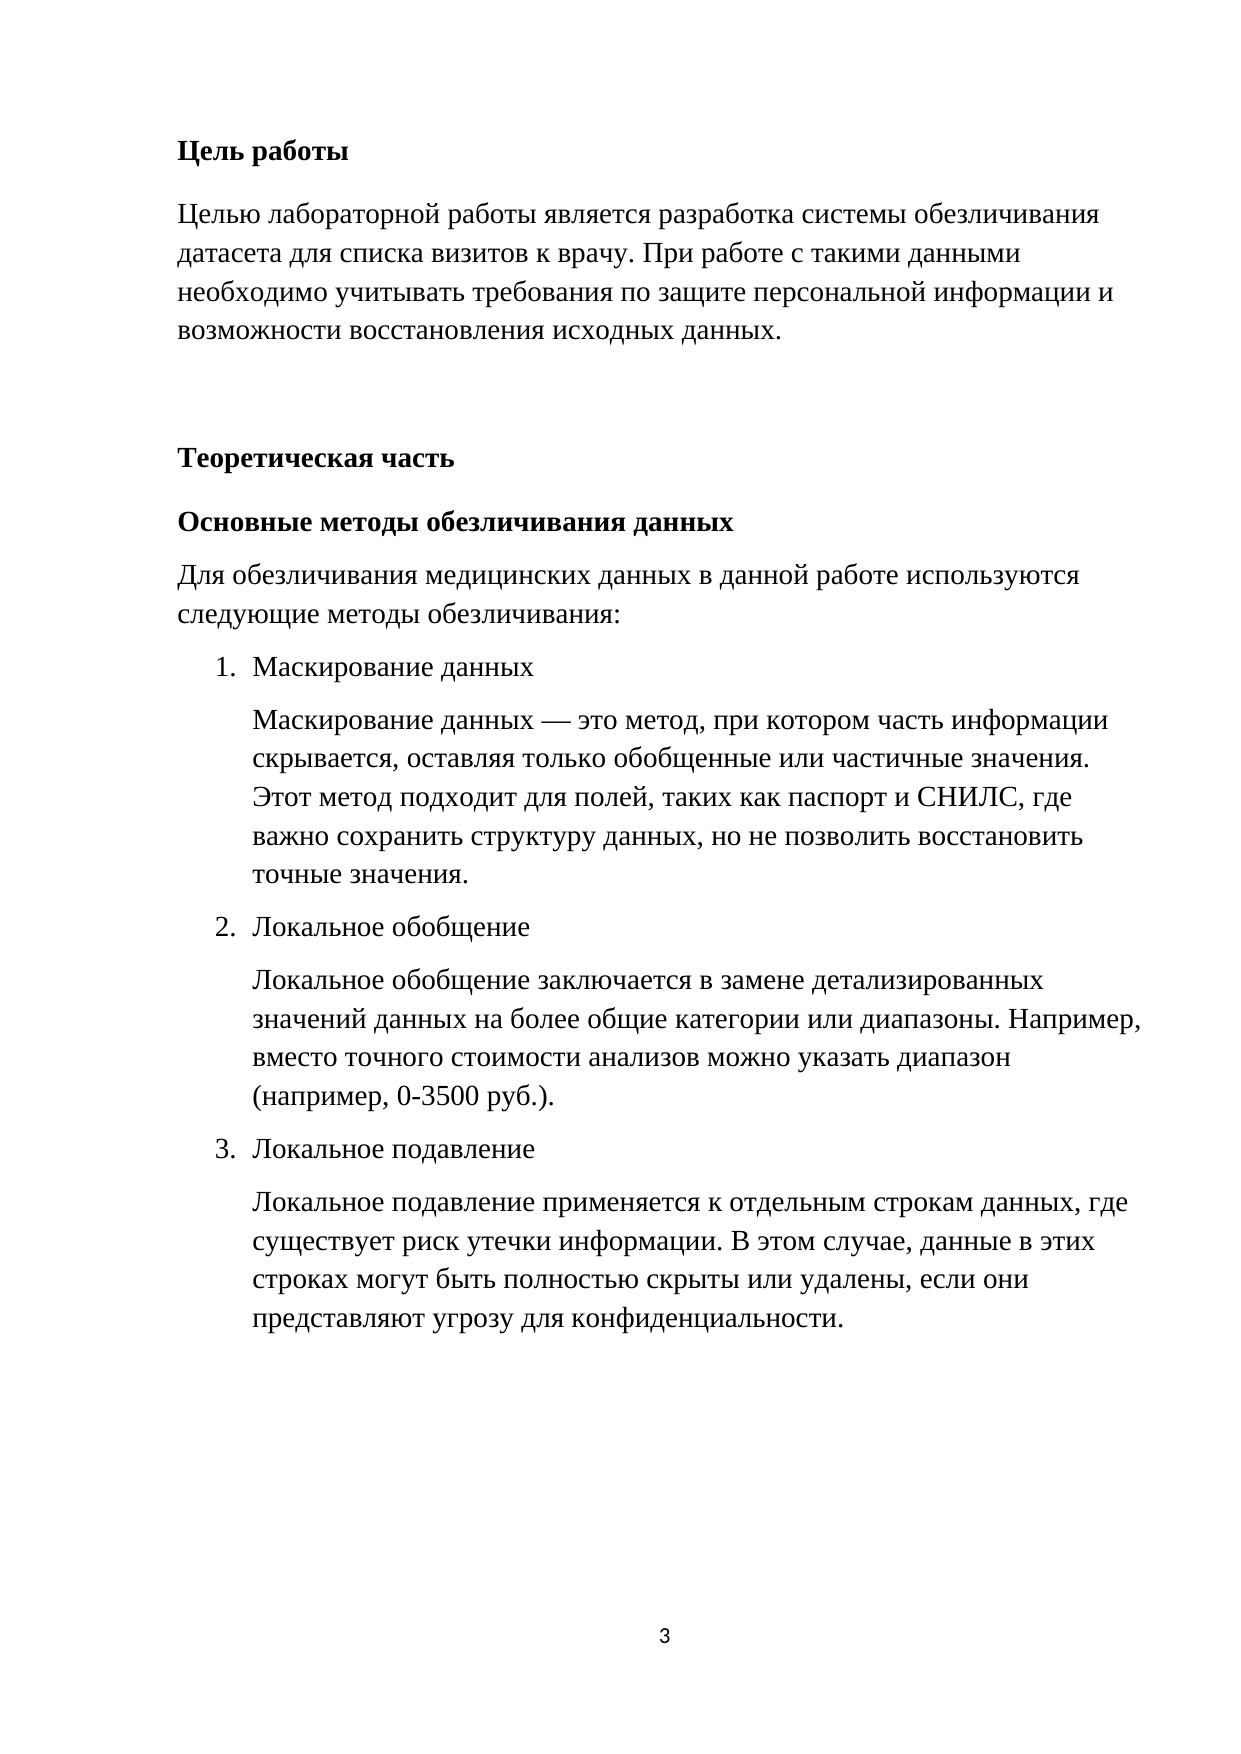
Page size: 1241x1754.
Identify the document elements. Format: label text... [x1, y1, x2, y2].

text Целью лабораторной работы является разработка системы обезличивания датасета для списка визитов к врачу. При работе с такими данными необходимо учитывать требования по защите персональной информации и возможности восстановления исходных данных. [177, 197, 1152, 346]
subtitle Теоретическая часть [177, 441, 1152, 474]
list Маскирование данных [214, 649, 1152, 682]
list Локальное обобщение заключается в замене детализированных значений данных на более общие категории или диапазоны. Например, вместо точного стоимости анализов можно указать диапазон (например, 0-3500 руб.). [214, 962, 1152, 1112]
text Для обезличивания медицинских данных в данной работе используются следующие методы обезличивания: [177, 557, 1152, 629]
list Локальное обобщение [214, 909, 1152, 943]
text Основные методы обезличивания данных [177, 504, 1152, 538]
list Маскирование данных — это метод, при котором часть информации скрывается, оставляя только обобщенные или частичные значения. Этот метод подходит для полей, таких как паспорт и СНИЛС, где важно сохранить структуру данных, но не позволить восстановить точные значения. [214, 702, 1152, 890]
list Локальное подавление применяется к отдельным строкам данных, где существует риск утечки информации. В этом случае, данные в этих строках могут быть полностью скрыты или удалены, если они представляют угрозу для конфиденциальности. [214, 1184, 1152, 1333]
subtitle Цель работы [177, 133, 1152, 167]
list Локальное подавление [214, 1131, 1152, 1165]
